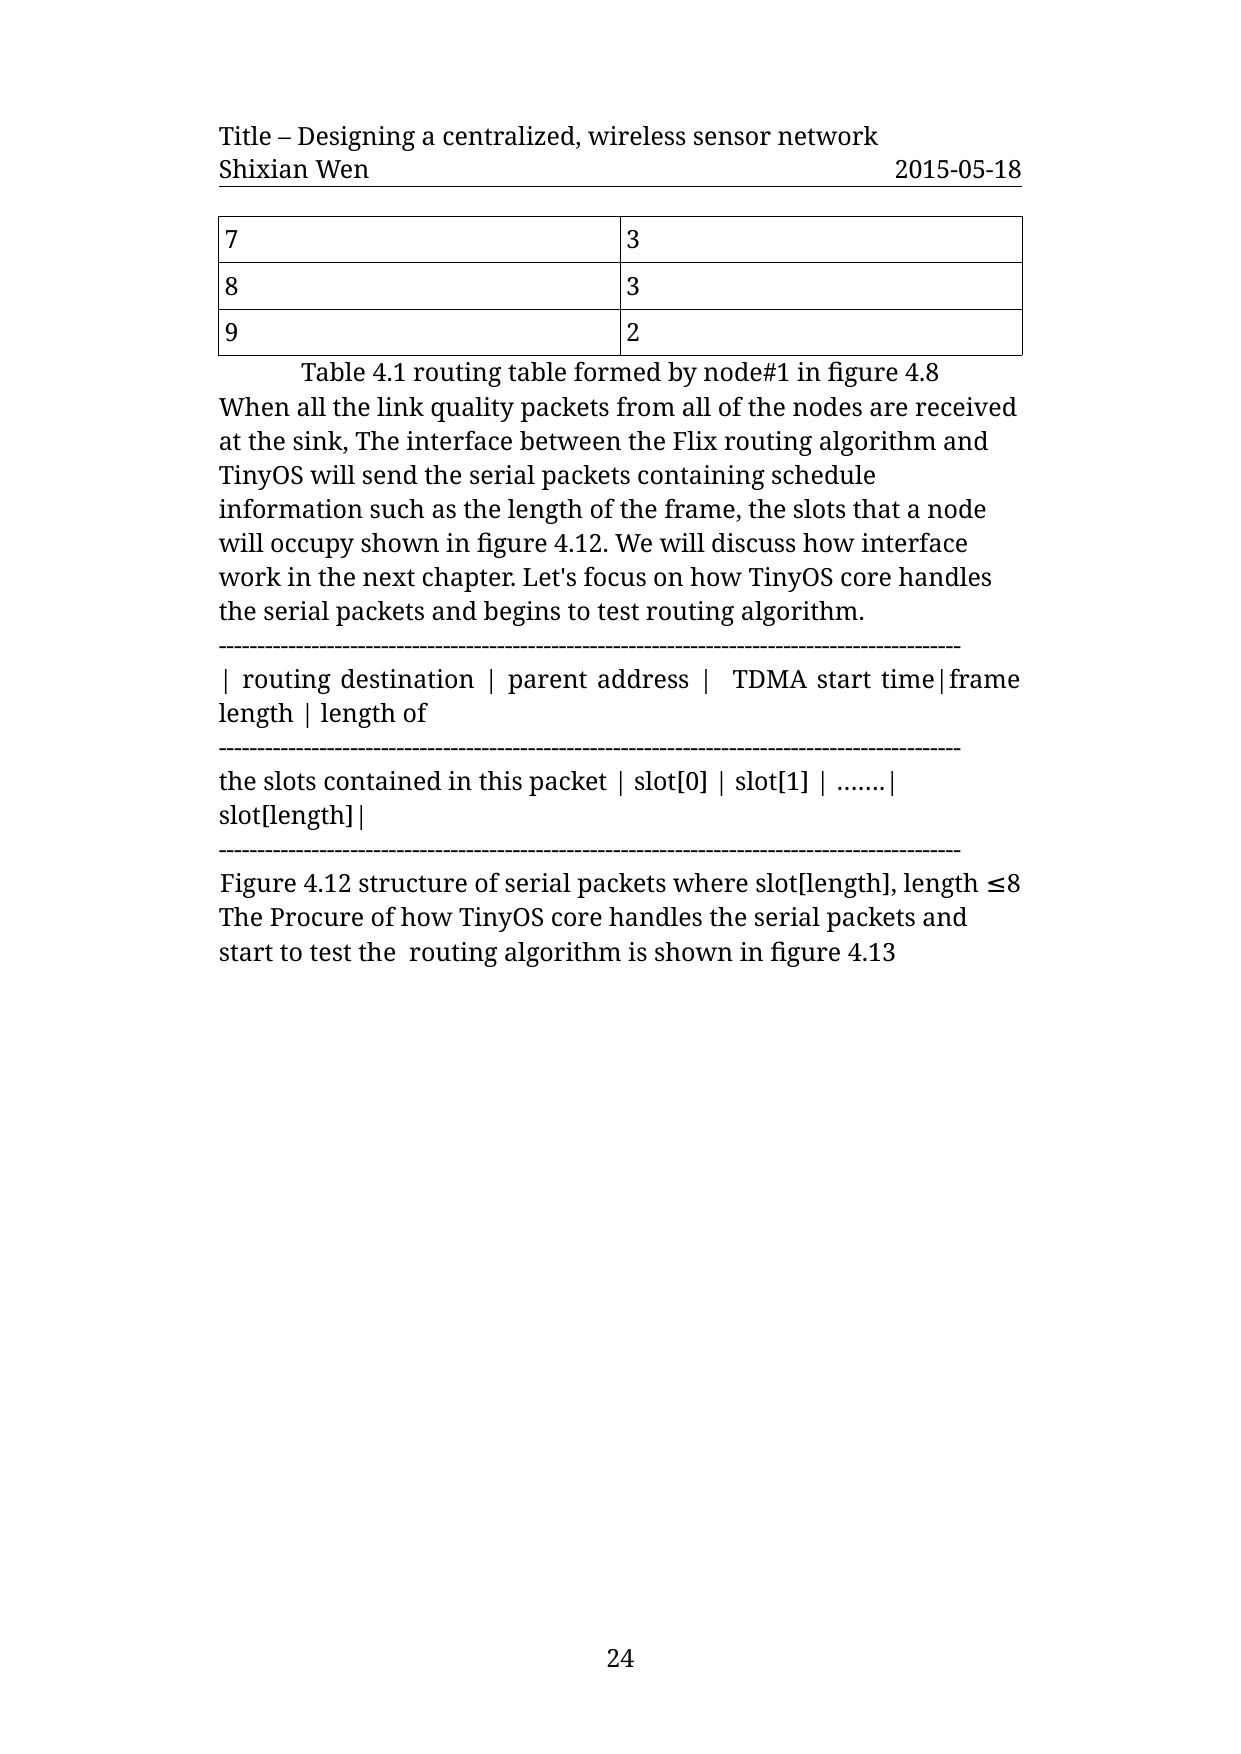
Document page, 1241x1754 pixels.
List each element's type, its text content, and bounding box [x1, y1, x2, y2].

text When all the link quality packets from all of the nodes are received at the sink, The interface between the Flix routing algorithm and TinyOS will send the serial packets containing schedule information such as the length of the frame, the slots that a node will occupy shown in figure 4.12. We will discuss how interface work in the next chapter. Let's focus on how TinyOS core handles the serial packets and begins to test routing algorithm. [218, 389, 1022, 628]
text The Procure of how TinyOS core handles the serial packets and start to test the routing algorithm is shown in figure 4.13 [218, 900, 1022, 968]
text ------------------------------------------------------------------------------------------------ [218, 832, 1022, 866]
text ------------------------------------------------------------------------------------------------ [218, 730, 1022, 764]
text Figure 4.12 structure of serial packets where slot[length], length ≤8 [218, 866, 1022, 900]
table_cell 9 [219, 310, 620, 355]
text | routing destination | parent address | TDMA start time|frame length | length of [218, 662, 1022, 730]
table_cell 7 [219, 217, 620, 262]
text ------------------------------------------------------------------------------------------------ [218, 628, 1022, 662]
text the slots contained in this packet | slot[0] | slot[1] | …….| slot[length]| [218, 764, 1022, 832]
text Table 4.1 routing table formed by node#1 in figure 4.8 [218, 356, 1022, 389]
table_cell 2 [621, 310, 1022, 355]
table_cell 8 [219, 263, 620, 309]
table_cell 3 [621, 217, 1022, 262]
table_cell 3 [621, 263, 1022, 309]
